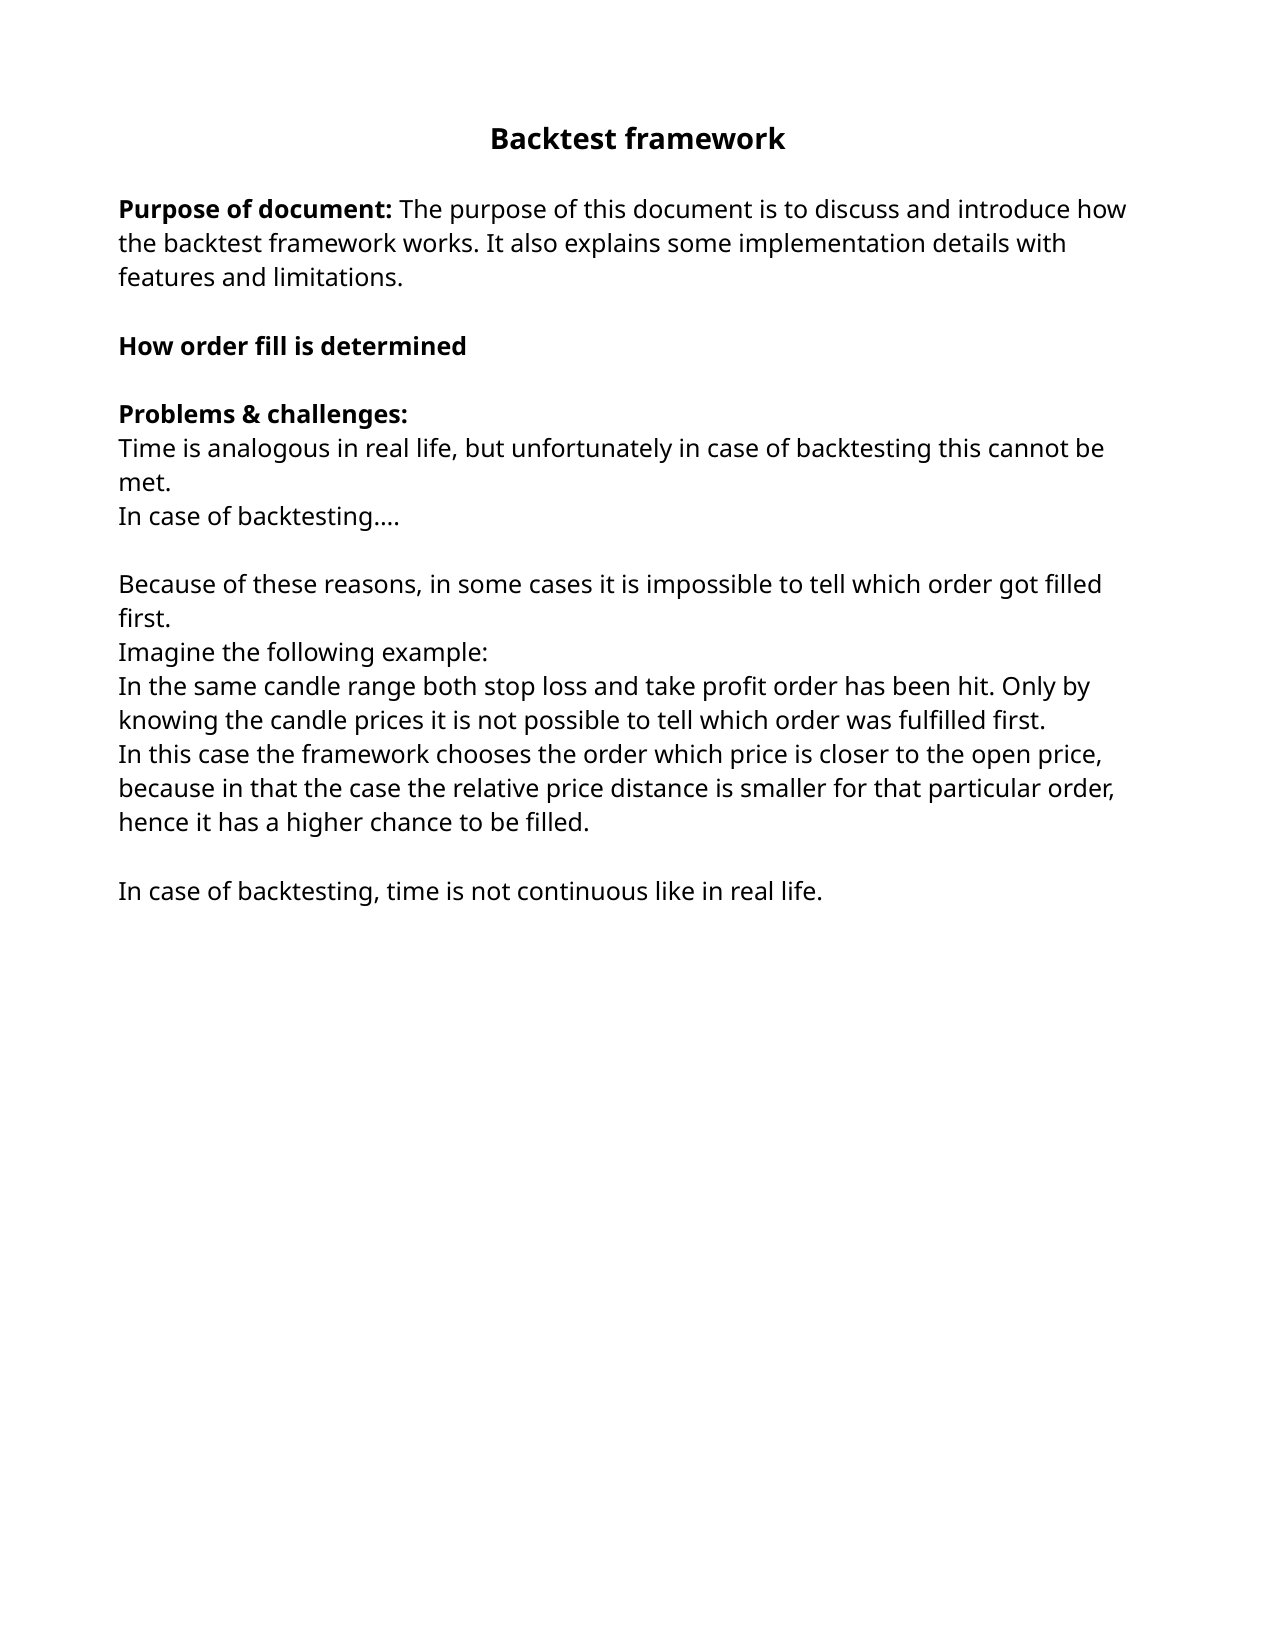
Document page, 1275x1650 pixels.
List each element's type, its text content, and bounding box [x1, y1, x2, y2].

text Backtest framework [118, 118, 1157, 158]
text Problems & challenges: [118, 396, 1157, 430]
text How order fill is determined [118, 328, 1157, 362]
text Time is analogous in real life, but unfortunately in case of backtesting this cannot be met. [118, 430, 1157, 498]
text Imagine the following example: [118, 635, 1157, 669]
text In this case the framework chooses the order which price is closer to the open price, because in that the case the relative price distance is smaller for that particular order, hence it has a higher chance to be filled. [118, 737, 1157, 839]
text In case of backtesting…. [118, 498, 1157, 532]
text Because of these reasons, in some cases it is impossible to tell which order got filled first. [118, 567, 1157, 635]
text Purpose of document: The purpose of this document is to discuss and introduce how the backtest framework works. It also explains some implementation details with features and limitations. [118, 192, 1157, 294]
text In case of backtesting, time is not continuous like in real life. [118, 873, 1157, 907]
text In the same candle range both stop loss and take profit order has been hit. Only by knowing the candle prices it is not possible to tell which order was fulfilled first. [118, 669, 1157, 737]
